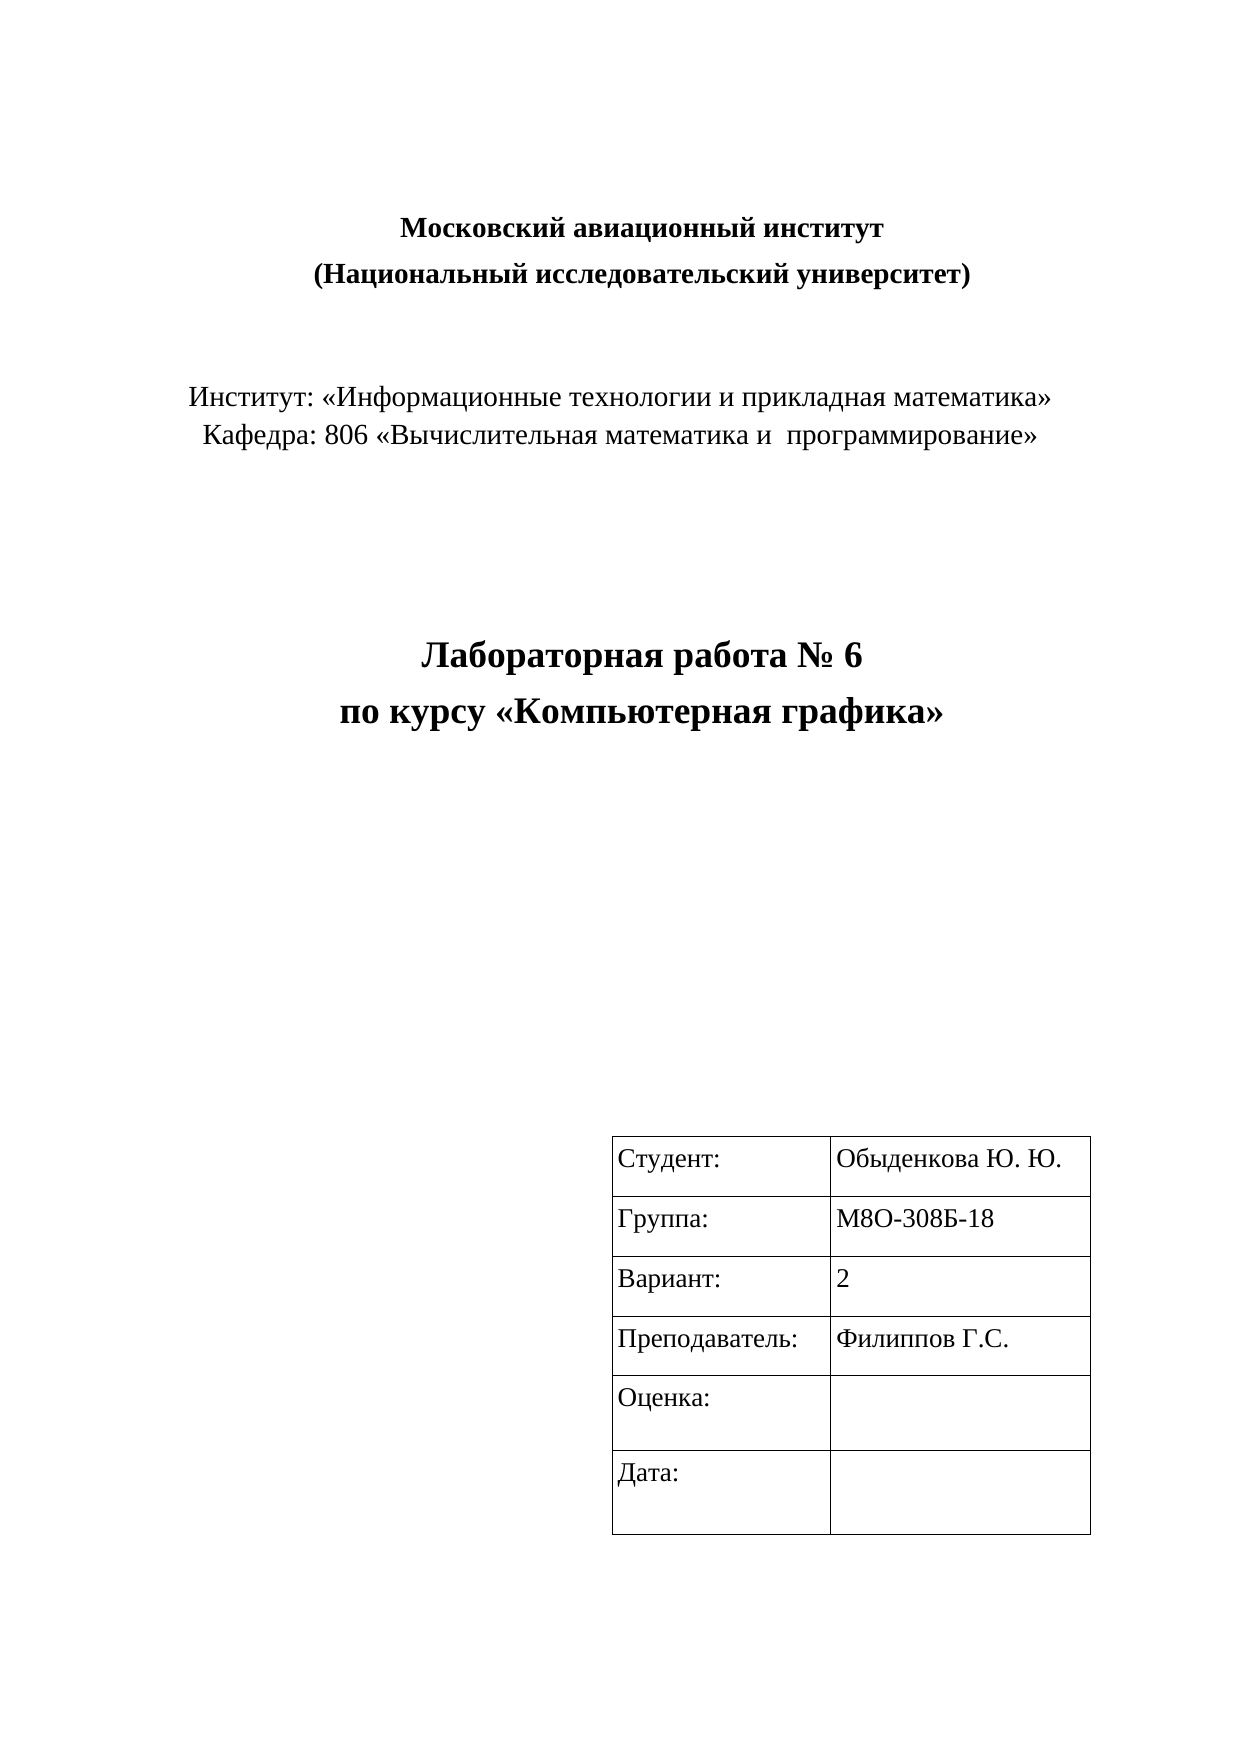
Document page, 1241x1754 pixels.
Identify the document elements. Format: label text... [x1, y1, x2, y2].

table_cell Группа: [613, 1197, 830, 1256]
table_cell Оценка: [613, 1376, 830, 1450]
table_header Обыденкова Ю. Ю. [831, 1137, 1090, 1196]
table_cell Вариант: [613, 1257, 830, 1316]
text Институт: «Информационные технологии и прикладная математика» [150, 379, 1090, 412]
text Московский авиационный институт [150, 210, 1090, 243]
text (Национальный исследовательский университет) [150, 256, 1090, 289]
table_cell [831, 1376, 1090, 1450]
text Кафедра: 806 «Вычислительная математика и программирование» [150, 417, 1090, 451]
table_cell Преподаватель: [613, 1317, 830, 1375]
text по курсу «Компьютерная графика» [150, 688, 1090, 731]
table_cell М8О-308Б-18 [831, 1197, 1090, 1256]
table_cell Филиппов Г.С. [831, 1317, 1090, 1375]
table_header Студент: [613, 1137, 830, 1196]
table_cell [831, 1451, 1090, 1534]
table_cell Дата: [613, 1451, 830, 1534]
text Лабораторная работа № 6 [150, 633, 1090, 676]
table_cell 2 [831, 1257, 1090, 1316]
